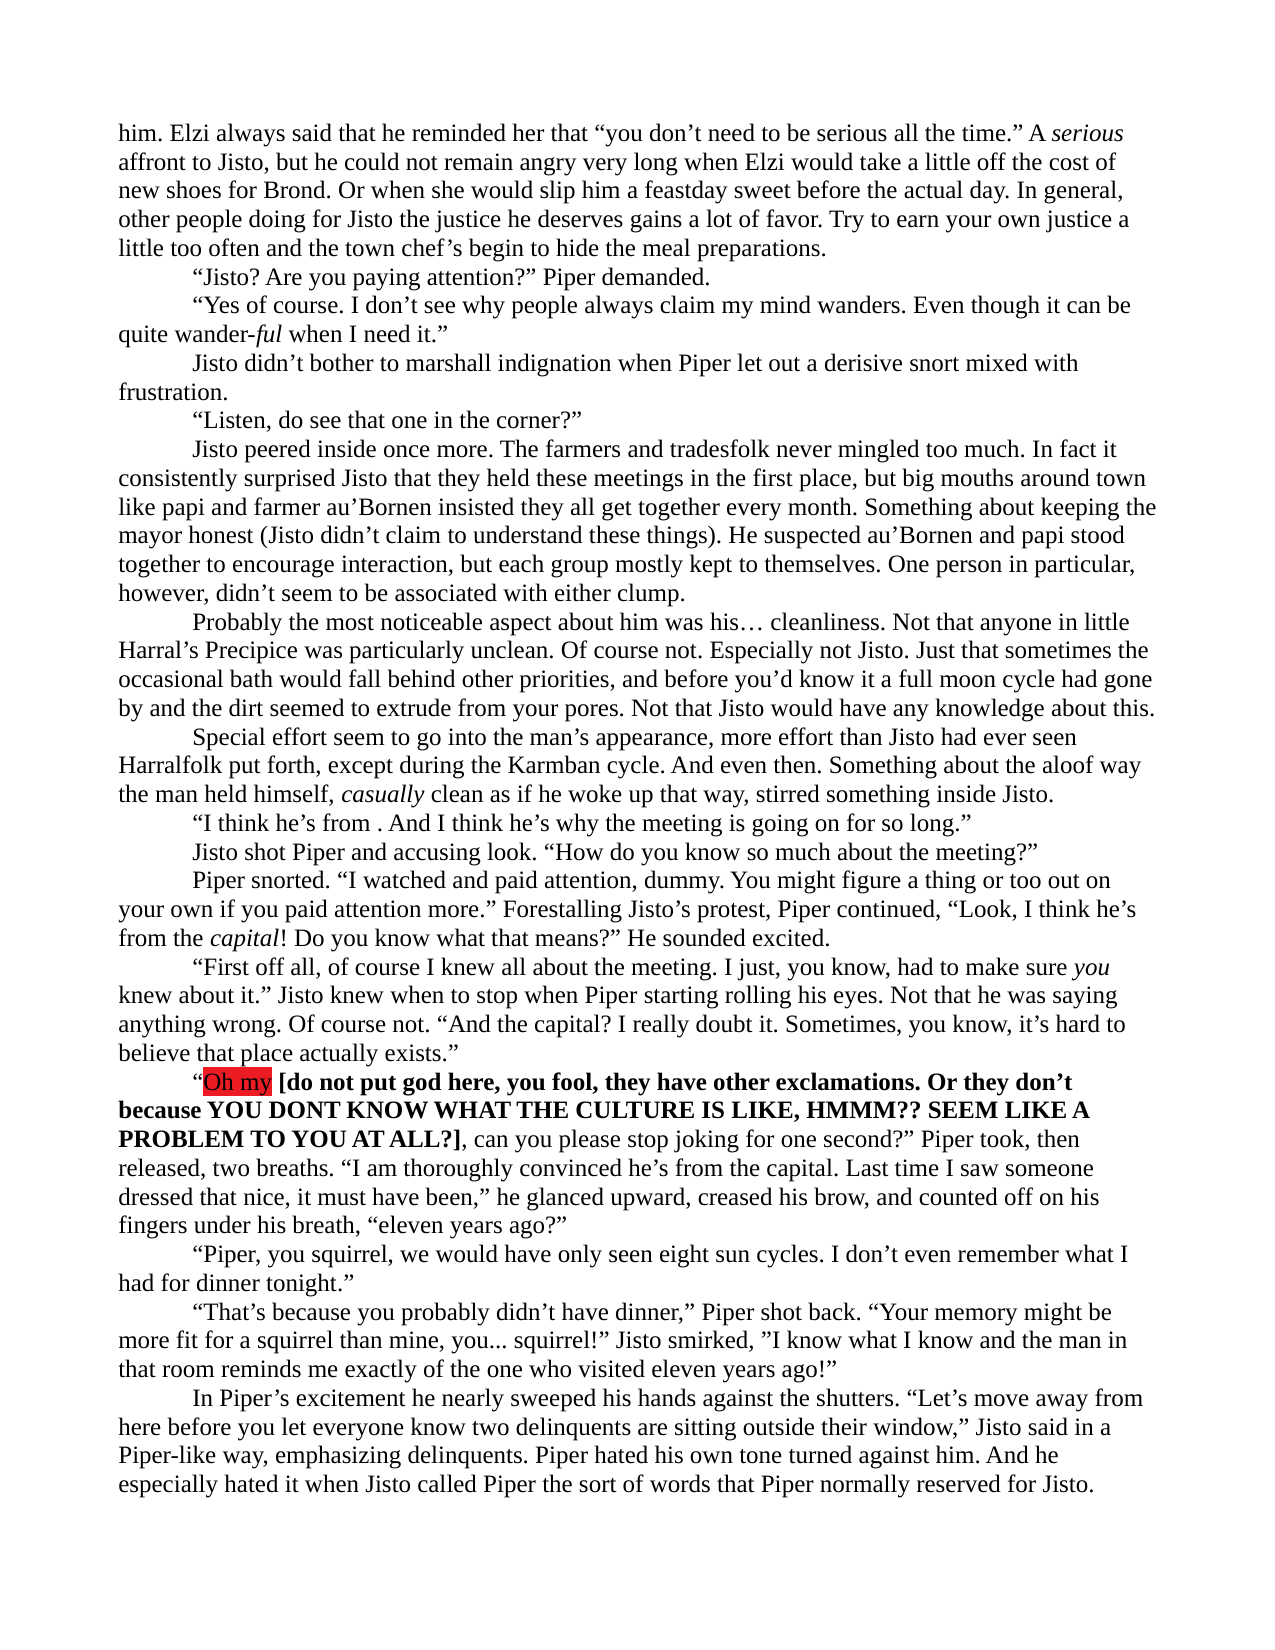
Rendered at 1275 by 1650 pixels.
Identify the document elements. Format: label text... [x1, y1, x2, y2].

text “Oh my [do not put god here, you fool, they have other exclamations. Or they don’t because YOU DONT KNOW WHAT THE CULTURE IS LIKE, HMMM?? SEEM LIKE A PROBLEM TO YOU AT ALL?], can you please stop joking for one second?” Piper took, then released, two breaths. “I am thoroughly convinced he’s from the capital. Last time I saw someone dressed that nice, it must have been,” he glanced upward, creased his brow, and counted off on his fingers under his breath, “eleven years ago?” [118, 1067, 1157, 1239]
text him. Elzi always said that he reminded her that “you don’t need to be serious all the time.” A serious affront to Jisto, but he could not remain angry very long when Elzi would take a little off the cost of new shoes for Brond. Or when she would slip him a feastday sweet before the actual day. In general, other people doing for Jisto the justice he deserves gains a lot of favor. Try to earn your own justice a little too often and the town chef’s begin to hide the meal preparations. [118, 118, 1157, 262]
text “Jisto? Are you paying attention?” Piper demanded. [118, 262, 1157, 291]
text Jisto shot Piper and accusing look. “How do you know so much about the meeting?” [118, 837, 1157, 866]
text “Listen, do see that one in the corner?” [118, 406, 1157, 434]
text Piper snorted. “I watched and paid attention, dummy. You might figure a thing or too out on your own if you paid attention more.” Forestalling Jisto’s protest, Piper continued, “Look, I think he’s from the capital! Do you know what that means?” He sounded excited. [118, 866, 1157, 952]
text Jisto peered inside once more. The farmers and tradesfolk never mingled too much. In fact it consistently surprised Jisto that they held these meetings in the first place, but big mouths around town like papi and farmer au’Bornen insisted they all get together every month. Something about keeping the mayor honest (Jisto didn’t claim to understand these things). He suspected au’Bornen and papi stood together to encourage interaction, but each group mostly kept to themselves. One person in particular, however, didn’t seem to be associated with either clump. [118, 434, 1157, 607]
text Probably the most noticeable aspect about him was his… cleanliness. Not that anyone in little Harral’s Precipice was particularly unclean. Of course not. Especially not Jisto. Just that sometimes the occasional bath would fall behind other priorities, and before you’d know it a full moon cycle had gone by and the dirt seemed to extrude from your pores. Not that Jisto would have any knowledge about this. [118, 607, 1157, 722]
text In Piper’s excitement he nearly sweeped his hands against the shutters. “Let’s move away from here before you let everyone know two delinquents are sitting outside their window,” Jisto said in a Piper-like way, emphasizing delinquents. Piper hated his own tone turned against him. And he especially hated it when Jisto called Piper the sort of words that Piper normally reserved for Jisto. [118, 1383, 1157, 1498]
text “First off all, of course I knew all about the meeting. I just, you know, had to make sure you knew about it.” Jisto knew when to stop when Piper starting rolling his eyes. Not that he was saying anything wrong. Of course not. “And the capital? I really doubt it. Sometimes, you know, it’s hard to believe that place actually exists.” [118, 952, 1157, 1067]
text “That’s because you probably didn’t have dinner,” Piper shot back. “Your memory might be more fit for a squirrel than mine, you... squirrel!” Jisto smirked, ”I know what I know and the man in that room reminds me exactly of the one who visited eleven years ago!” [118, 1297, 1157, 1383]
text Special effort seem to go into the man’s appearance, more effort than Jisto had ever seen Harralfolk put forth, except during the Karmban cycle. And even then. Something about the aloof way the man held himself, casually clean as if he woke up that way, stirred something inside Jisto. [118, 722, 1157, 808]
text “Yes of course. I don’t see why people always claim my mind wanders. Even though it can be quite wander-ful when I need it.” [118, 291, 1157, 348]
text “I think he’s from . And I think he’s why the meeting is going on for so long.” [118, 808, 1157, 837]
text “Piper, you squirrel, we would have only seen eight sun cycles. I don’t even remember what I had for dinner tonight.” [118, 1239, 1157, 1297]
text Jisto didn’t bother to marshall indignation when Piper let out a derisive snort mixed with frustration. [118, 348, 1157, 406]
